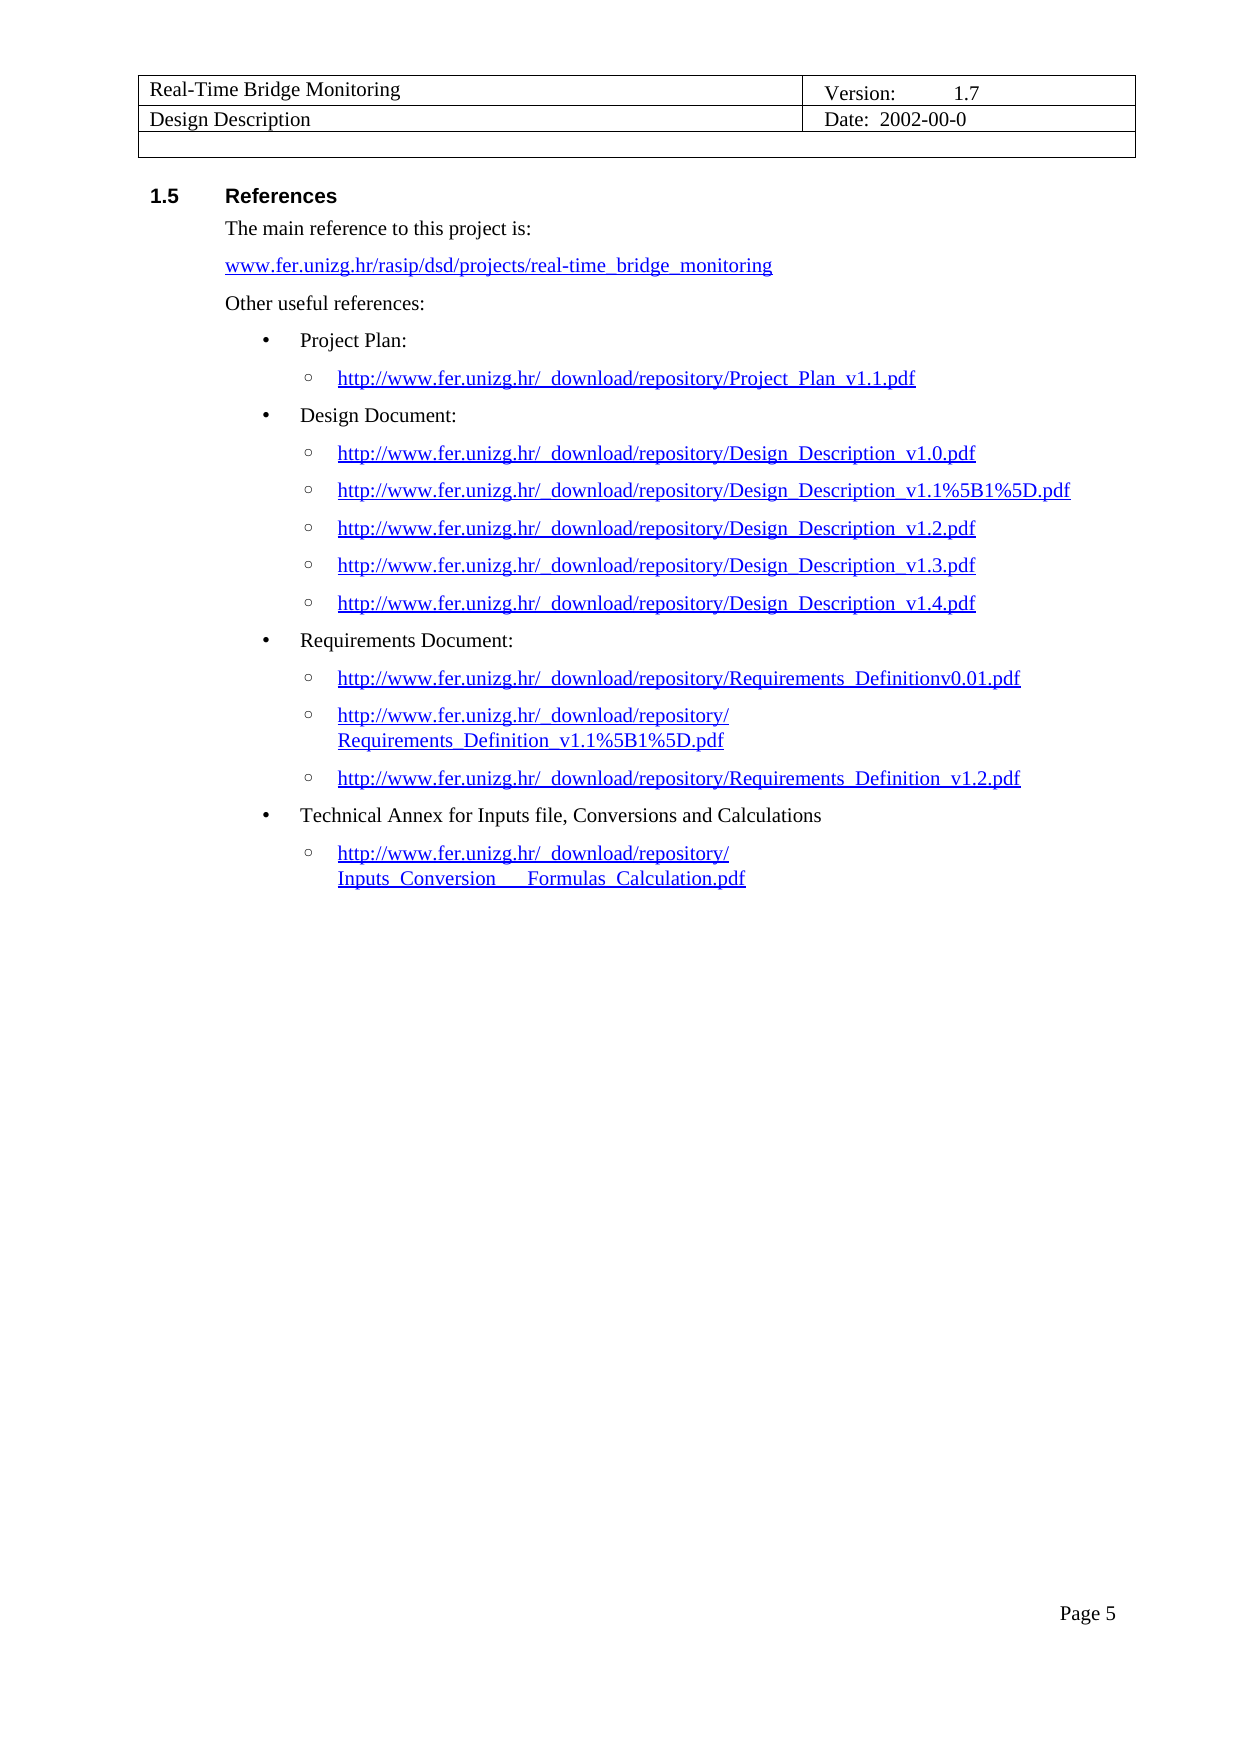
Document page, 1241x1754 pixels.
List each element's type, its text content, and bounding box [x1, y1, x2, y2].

list http://www.fer.unizg.hr/_download/repository/Inputs_Conversion___Formulas_Calculation.pdf [300, 839, 1090, 889]
list http://www.fer.unizg.hr/_download/repository/Requirements_Definitionv0.01.pdf [300, 664, 1090, 689]
list Technical Annex for Inputs file, Conversions and Calculations [262, 802, 1090, 827]
list http://www.fer.unizg.hr/_download/repository/Design_Description_v1.4.pdf [300, 589, 1090, 614]
list http://www.fer.unizg.hr/_download/repository/Design_Description_v1.2.pdf [300, 514, 1090, 539]
list Requirements Document: [262, 627, 1090, 652]
list Design Document: [262, 402, 1090, 427]
list Project Plan: [262, 327, 1090, 352]
list http://www.fer.unizg.hr/_download/repository/Requirements_Definition_v1.2.pdf [300, 764, 1090, 789]
subtitle References [150, 183, 1090, 208]
list http://www.fer.unizg.hr/_download/repository/Project_Plan_v1.1.pdf [300, 364, 1090, 389]
list http://www.fer.unizg.hr/_download/repository/Design_Description_v1.0.pdf [300, 439, 1090, 464]
list http://www.fer.unizg.hr/_download/repository/Design_Description_v1.1%5B1%5D.pdf [300, 477, 1090, 502]
list http://www.fer.unizg.hr/_download/repository/Requirements_Definition_v1.1%5B1%5D.pdf [300, 702, 1090, 752]
text Other useful references: [225, 289, 1090, 314]
list http://www.fer.unizg.hr/_download/repository/Design_Description_v1.3.pdf [300, 552, 1090, 577]
text The main reference to this project is: [225, 214, 1090, 239]
text www.fer.unizg.hr/rasip/dsd/projects/real-time_bridge_monitoring [225, 252, 1090, 277]
